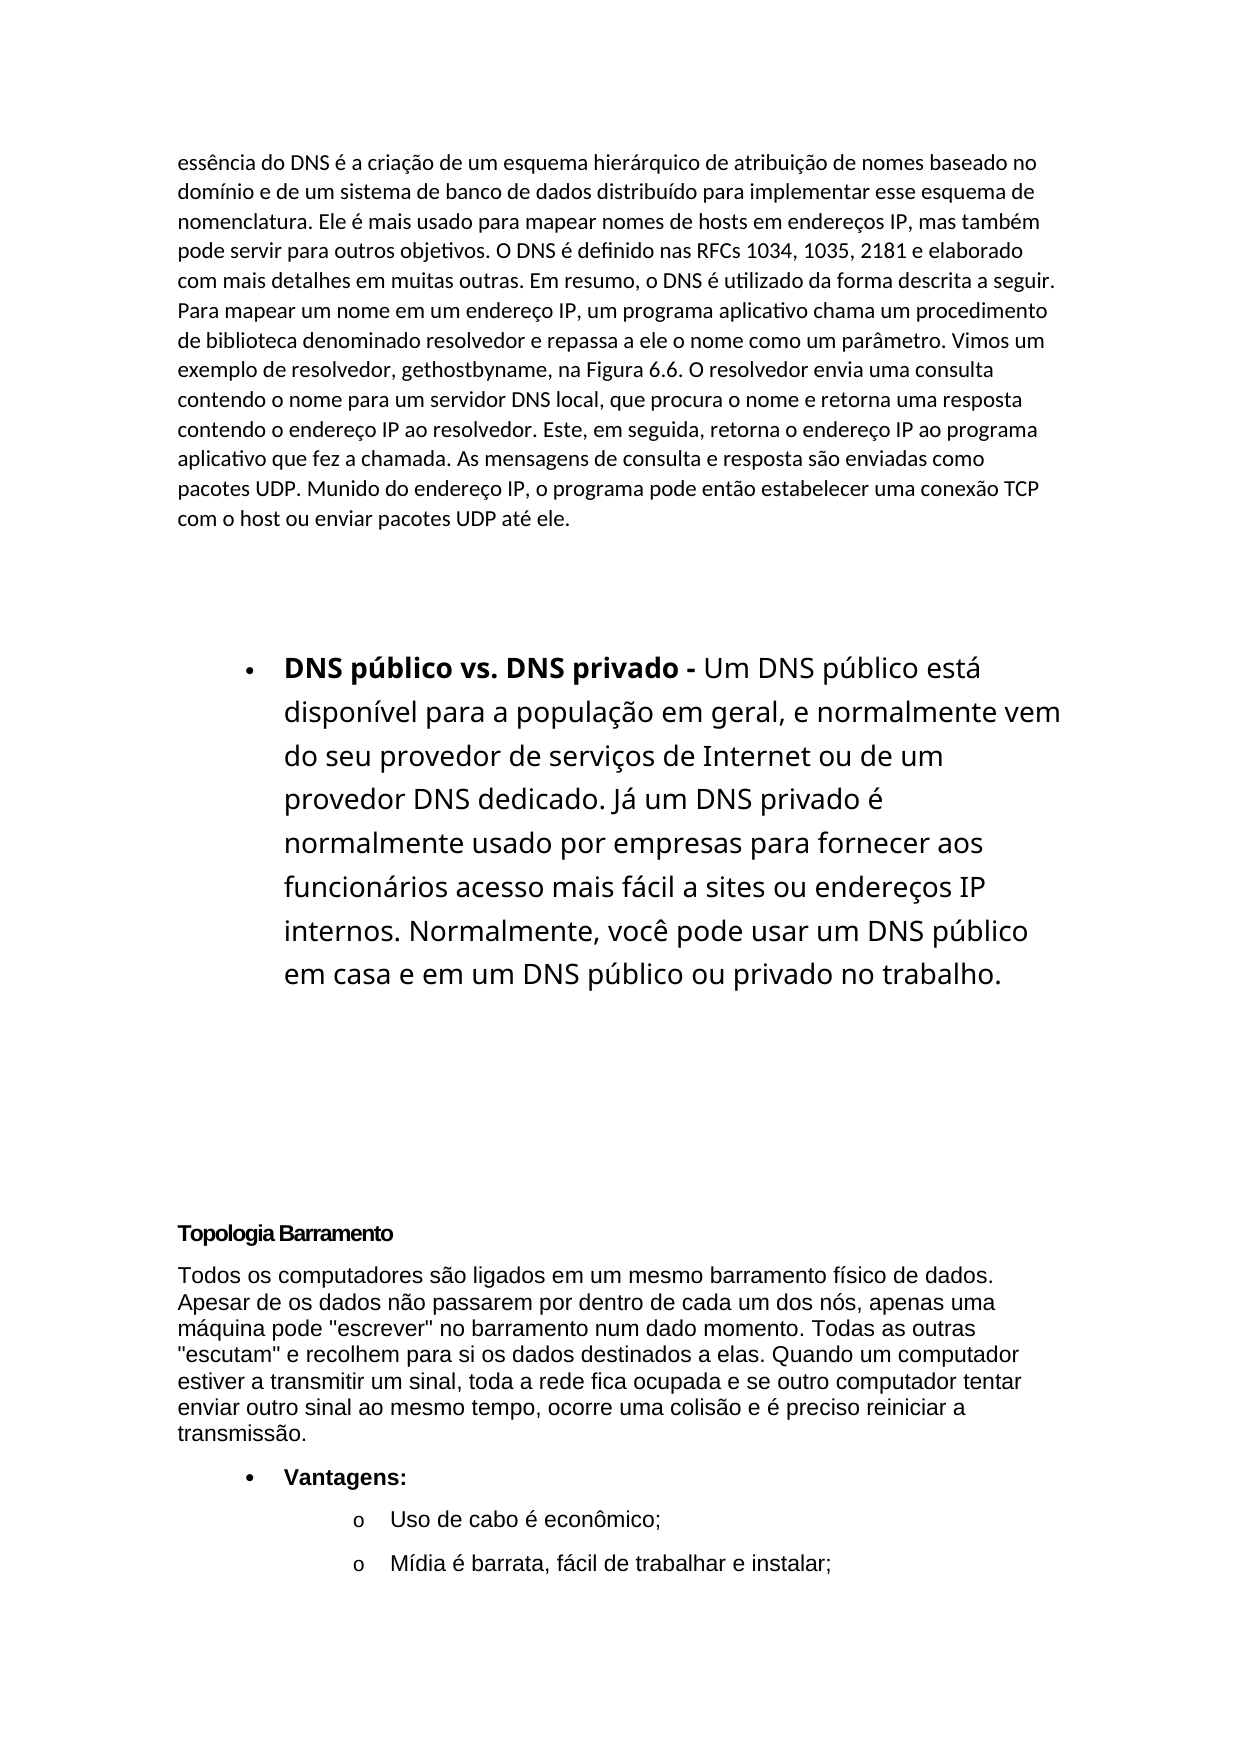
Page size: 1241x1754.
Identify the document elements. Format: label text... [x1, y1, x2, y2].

subtitle Topologia Barramento [177, 1193, 1063, 1247]
text Todos os computadores são ligados em um mesmo barramento físico de dados. Apesar de os dados não passarem por dentro de cada um dos nós, apenas uma máquina pode "escrever" no barramento num dado momento. Todas as outras "escutam" e recolhem para si os dados destinados a elas. Quando um computador estiver a transmitir um sinal, toda a rede fica ocupada e se outro computador tentar enviar outro sinal ao mesmo tempo, ocorre uma colisão e é preciso reiniciar a transmissão. [177, 1262, 1063, 1447]
text essência do DNS é a criação de um esquema hierárquico de atribuição de nomes baseado no domínio e de um sistema de banco de dados distribuído para implementar esse esquema de nomenclatura. Ele é mais usado para mapear nomes de hosts em endereços IP, mas também pode servir para outros objetivos. O DNS é definido nas RFCs 1034, 1035, 2181 e elaborado com mais detalhes em muitas outras. Em resumo, o DNS é utilizado da forma descrita a seguir. Para mapear um nome em um endereço IP, um programa aplicativo chama um procedimento de biblioteca denominado resolvedor e repassa a ele o nome como um parâmetro. Vimos um exemplo de resolvedor, gethostbyname, na Figura 6.6. O resolvedor envia uma consulta contendo o nome para um servidor DNS local, que procura o nome e retorna uma resposta contendo o endereço IP ao resolvedor. Este, em seguida, retorna o endereço IP ao programa aplicativo que fez a chamada. As mensagens de consulta e resposta são enviadas como pacotes UDP. Munido do endereço IP, o programa pode então estabelecer uma conexão TCP com o host ou enviar pacotes UDP até ele. [177, 148, 1063, 532]
list Vantagens: [246, 1447, 1063, 1490]
list Uso de cabo é econômico; [352, 1490, 1063, 1534]
list DNS público vs. DNS privado - Um DNS público está disponível para a população em geral, e normalmente vem do seu provedor de serviços de Internet ou de um provedor DNS dedicado. Já um DNS privado é normalmente usado por empresas para fornecer aos funcionários acesso mais fácil a sites ou endereços IP internos. Normalmente, você pode usar um DNS público em casa e em um DNS público ou privado no trabalho. [246, 643, 1063, 993]
list Mídia é barrata, fácil de trabalhar e instalar; [352, 1534, 1063, 1578]
